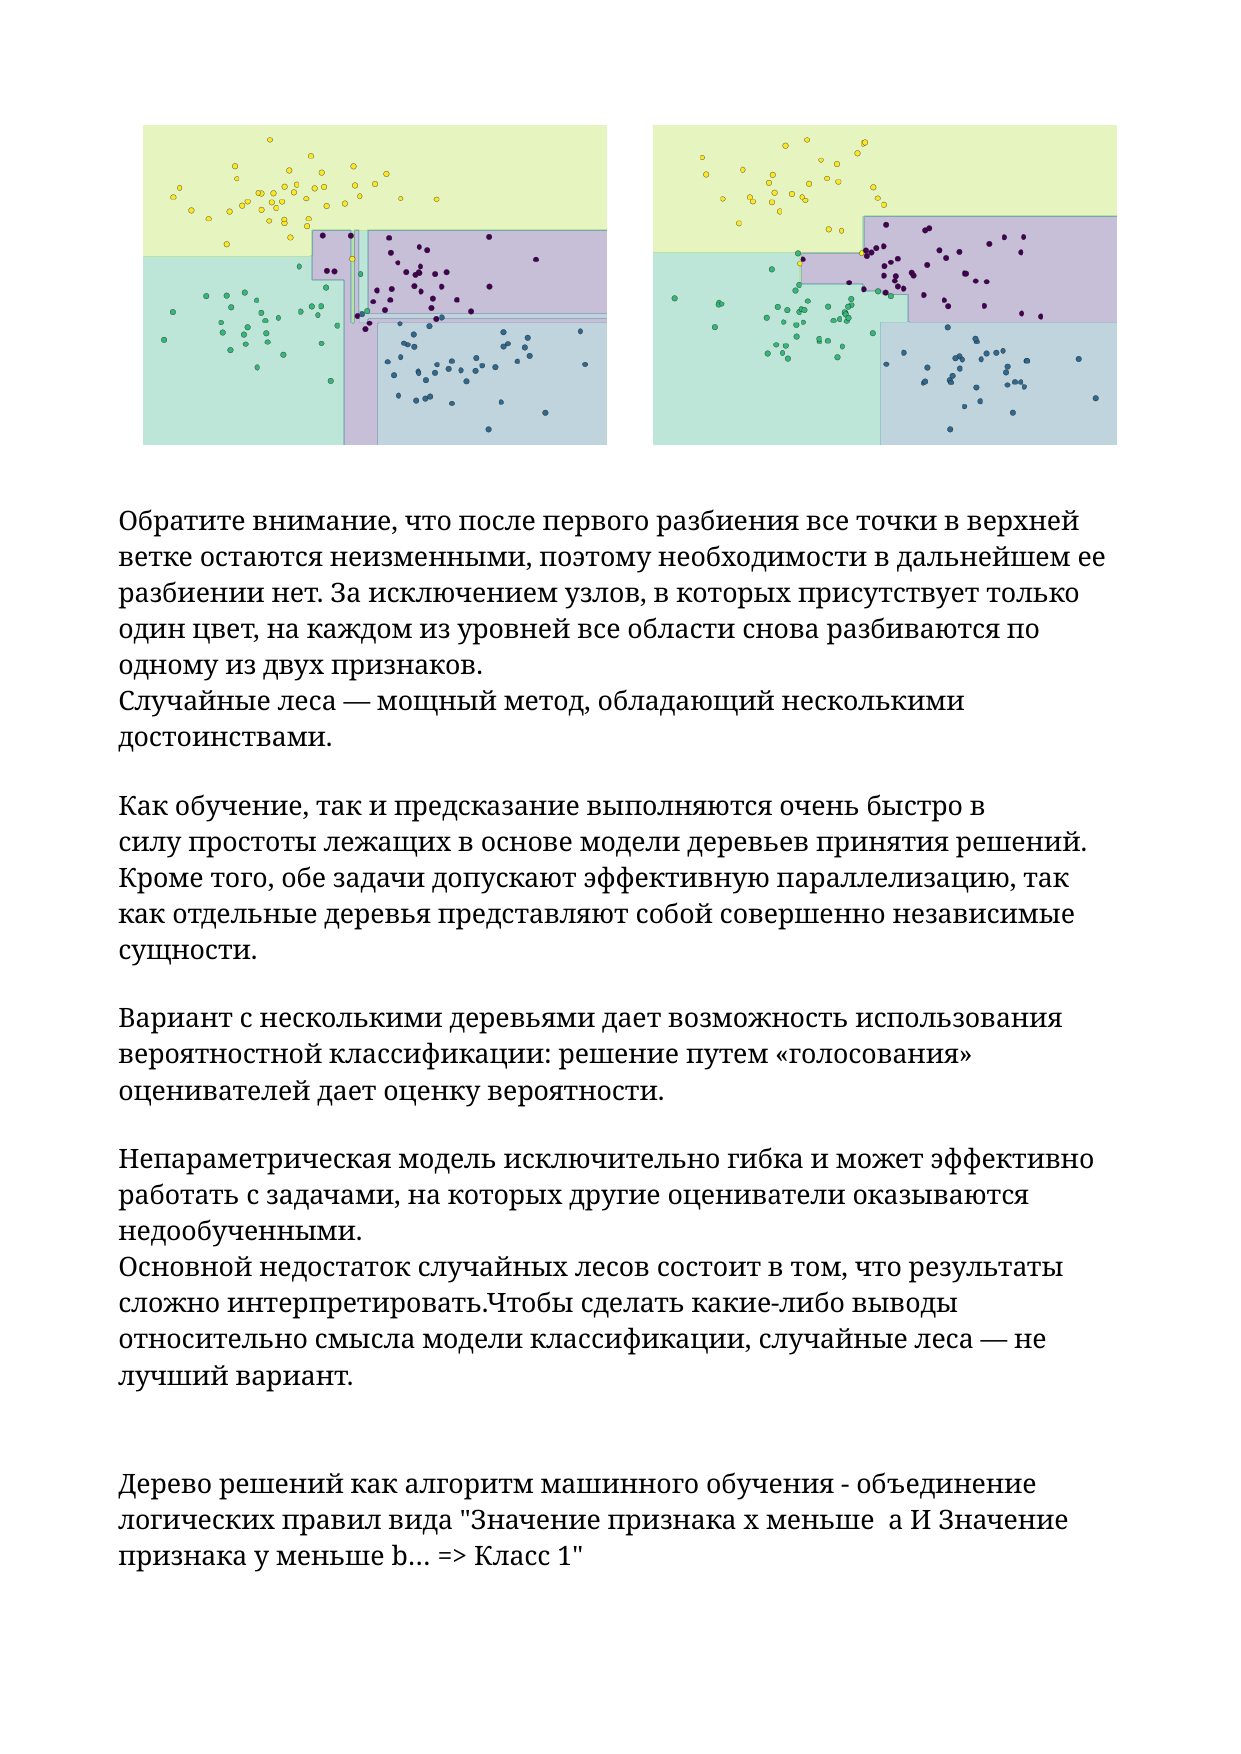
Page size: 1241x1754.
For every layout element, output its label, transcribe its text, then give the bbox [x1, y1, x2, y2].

text Случайные леса — мощный метод, обладающий несколькими достоинствами. [118, 682, 1122, 754]
text силу простоты лежащих в основе модели деревьев принятия решений. Кроме того, обе задачи допускают эффективную параллелизацию, так как отдельные деревья представляют собой совершенно независимые сущности. [118, 823, 1122, 967]
text Как обучение, так и предсказание выполняются очень быстро в [118, 787, 1122, 823]
text Вариант с несколькими деревьями дает возможность использования вероятностной классификации: решение путем «голосования» оценивателей дает оценку вероятности. [118, 999, 1122, 1108]
text Основной недостаток случайных лесов состоит в том, что результаты сложно интерпретировать.Чтобы сделать какие-либо выводы относительно смысла модели классификации, случайные леса — не лучший вариант. [118, 1248, 1122, 1393]
text Непараметрическая модель исключительно гибка и может эффективно работать с задачами, на которых другие оцениватели оказываются недообученными. [118, 1140, 1122, 1248]
text Дерево решений как алгоритм машинного обучения - объединение логических правил вида "Значение признака x меньше a И Значение признака y меньше b… => Класс 1" [118, 1465, 1122, 1573]
text Обратите внимание, что после первого разбиения все точки в верхней ветке остаются неизменными, поэтому необходимости в дальнейшем ее разбиении нет. За исключением узлов, в которых присутствует только один цвет, на каждом из уровней все области снова разбиваются по одному из двух признаков. [118, 502, 1122, 682]
picture [118, 118, 1123, 466]
